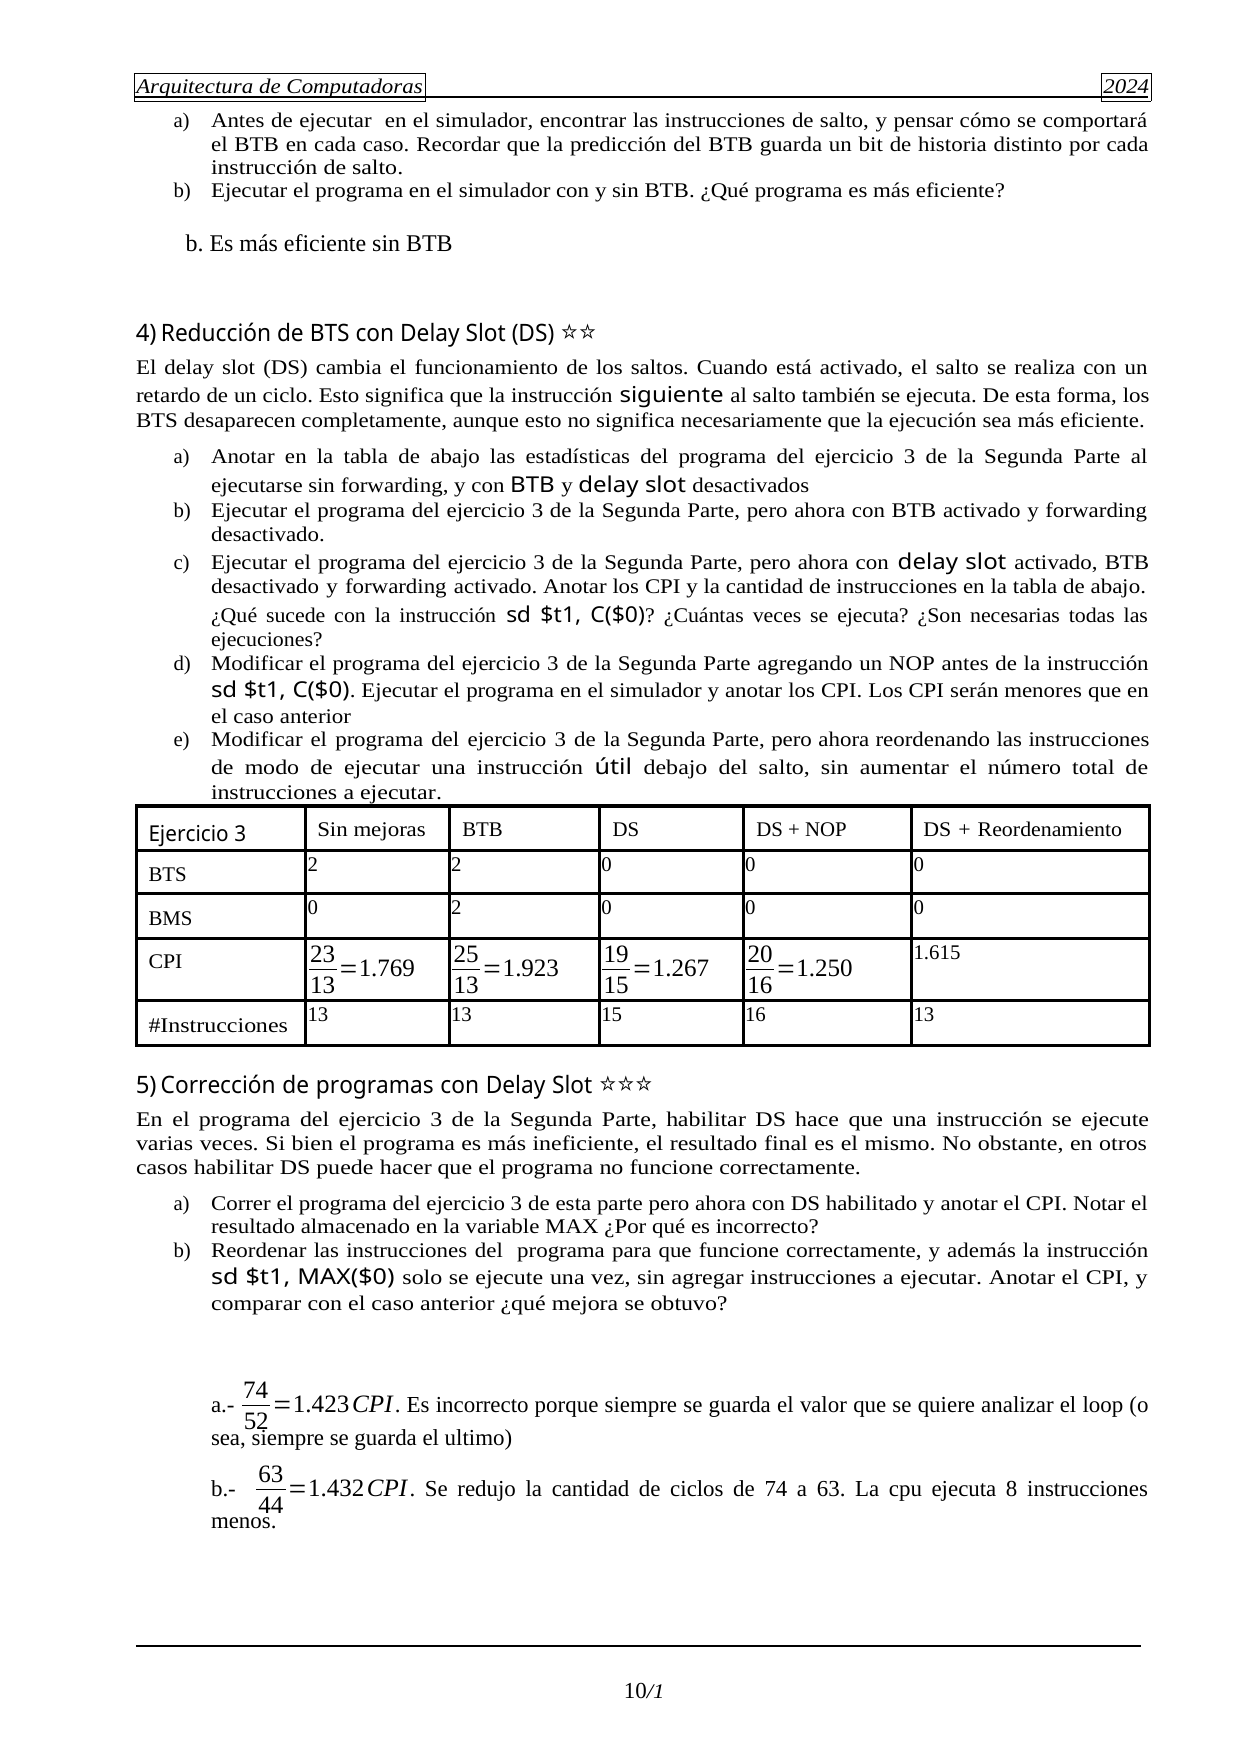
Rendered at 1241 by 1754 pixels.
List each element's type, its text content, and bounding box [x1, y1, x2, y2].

table_header Ejercicio 3 [138, 808, 304, 849]
text ¿Qué sucede con la instrucción sd $t1, C($0)? ¿Cuántas veces se ejecuta? ¿Son necesarias todas las ejecuciones? [211, 600, 1149, 651]
list b.- . Se redujo la cantidad de ciclos de 74 a 63. La cpu ejecuta 8 instrucciones menos. [211, 1450, 1150, 1534]
table_cell 0 [745, 895, 910, 937]
table_cell [451, 940, 598, 999]
table_cell 0 [307, 895, 448, 937]
table_cell [745, 940, 910, 999]
list Anotar en la tabla de abajo las estadísticas del programa del ejercicio 3 de la Segunda Parte al ejecutarse sin forwarding, y con BTB y delay slot desactivados [173, 444, 1149, 498]
table_cell 13 [307, 1002, 448, 1044]
table_cell [601, 940, 742, 999]
table_header Sin mejoras [307, 808, 448, 849]
table_cell 0 [913, 895, 1148, 937]
list Ejecutar el programa del ejercicio 3 de la Segunda Parte, pero ahora con BTB activado y forwarding desactivado. [173, 498, 1149, 546]
table_cell 0 [601, 895, 742, 937]
table_cell 2 [307, 852, 448, 892]
table_cell CPI [138, 940, 304, 999]
list Modificar el programa del ejercicio 3 de la Segunda Parte, pero ahora reordenando las instrucciones de modo de ejecutar una instrucción útil debajo del salto, sin aumentar el número total de instrucciones a ejecutar. [173, 728, 1149, 804]
table_header BTB [451, 808, 598, 849]
table_cell 16 [745, 1002, 910, 1044]
table_cell 13 [913, 1002, 1148, 1044]
table_header DS [601, 808, 742, 849]
table_cell 1.615 [913, 940, 1148, 999]
table_cell BMS [138, 895, 304, 937]
table_cell BTS [138, 852, 304, 892]
subtitle Corrección de programas con Delay Slot ⭐⭐⭐ [136, 1065, 1169, 1102]
table_cell #Instrucciones [138, 1002, 304, 1044]
list Antes de ejecutar en el simulador, encontrar las instrucciones de salto, y pensar cómo se comportará el BTB en cada caso. Recordar que la predicción del BTB guarda un bit de historia distinto por cada instrucción de salto. [173, 108, 1150, 179]
list Ejecutar el programa en el simulador con y sin BTB. ¿Qué programa es más eficiente? [173, 179, 1169, 202]
table_cell 2 [451, 895, 598, 937]
list Reordenar las instrucciones del programa para que funcione correctamente, y además la instrucción sd $t1, MAX($0) solo se ejecute una vez, sin agregar instrucciones a ejecutar. Anotar el CPI, y comparar con el caso anterior ¿qué mejora se obtuvo? [173, 1238, 1150, 1315]
text El delay slot (DS) cambia el funcionamiento de los saltos. Cuando está activado, el salto se realiza con un retardo de un ciclo. Esto significa que la instrucción siguiente al salto también se ejecuta. De esta forma, los BTS desaparecen completamente, aunque esto no significa necesariamente que la ejecución sea más eficiente. [136, 356, 1150, 432]
table_cell 0 [601, 852, 742, 892]
subtitle Reducción de BTS con Delay Slot (DS) ⭐⭐ [136, 312, 1169, 349]
list Modificar el programa del ejercicio 3 de la Segunda Parte agregando un NOP antes de la instrucción sd $t1, C($0). Ejecutar el programa en el simulador y anotar los CPI. Los CPI serán menores que en el caso anterior [173, 651, 1149, 728]
text b. Es más eficiente sin BTB [110, 229, 1169, 257]
table_cell 0 [913, 852, 1148, 892]
table_cell 0 [745, 852, 910, 892]
table_cell 15 [601, 1002, 742, 1044]
table_cell 2 [451, 852, 598, 892]
table_cell 13 [451, 1002, 598, 1044]
list Correr el programa del ejercicio 3 de esta parte pero ahora con DS habilitado y anotar el CPI. Notar el resultado almacenado en la variable MAX ¿Por qué es incorrecto? [173, 1191, 1149, 1238]
table_header DS + NOP [745, 808, 910, 849]
table_cell [307, 940, 448, 999]
list Ejecutar el programa del ejercicio 3 de la Segunda Parte, pero ahora con delay slot activado, BTB desactivado y forwarding activado. Anotar los CPI y la cantidad de instrucciones en la tabla de abajo. [173, 546, 1149, 598]
text En el programa del ejercicio 3 de la Segunda Parte, habilitar DS hace que una instrucción se ejecute varias veces. Si bien el programa es más ineficiente, el resultado final es el mismo. No obstante, en otros casos habilitar DS puede hacer que el programa no funcione correctamente. [136, 1108, 1149, 1179]
table_header DS + Reordenamiento [913, 808, 1148, 849]
list a.- . Es incorrecto porque siempre se guarda el valor que se quiere analizar el loop (o sea, siempre se guarda el ultimo) [211, 1366, 1150, 1450]
